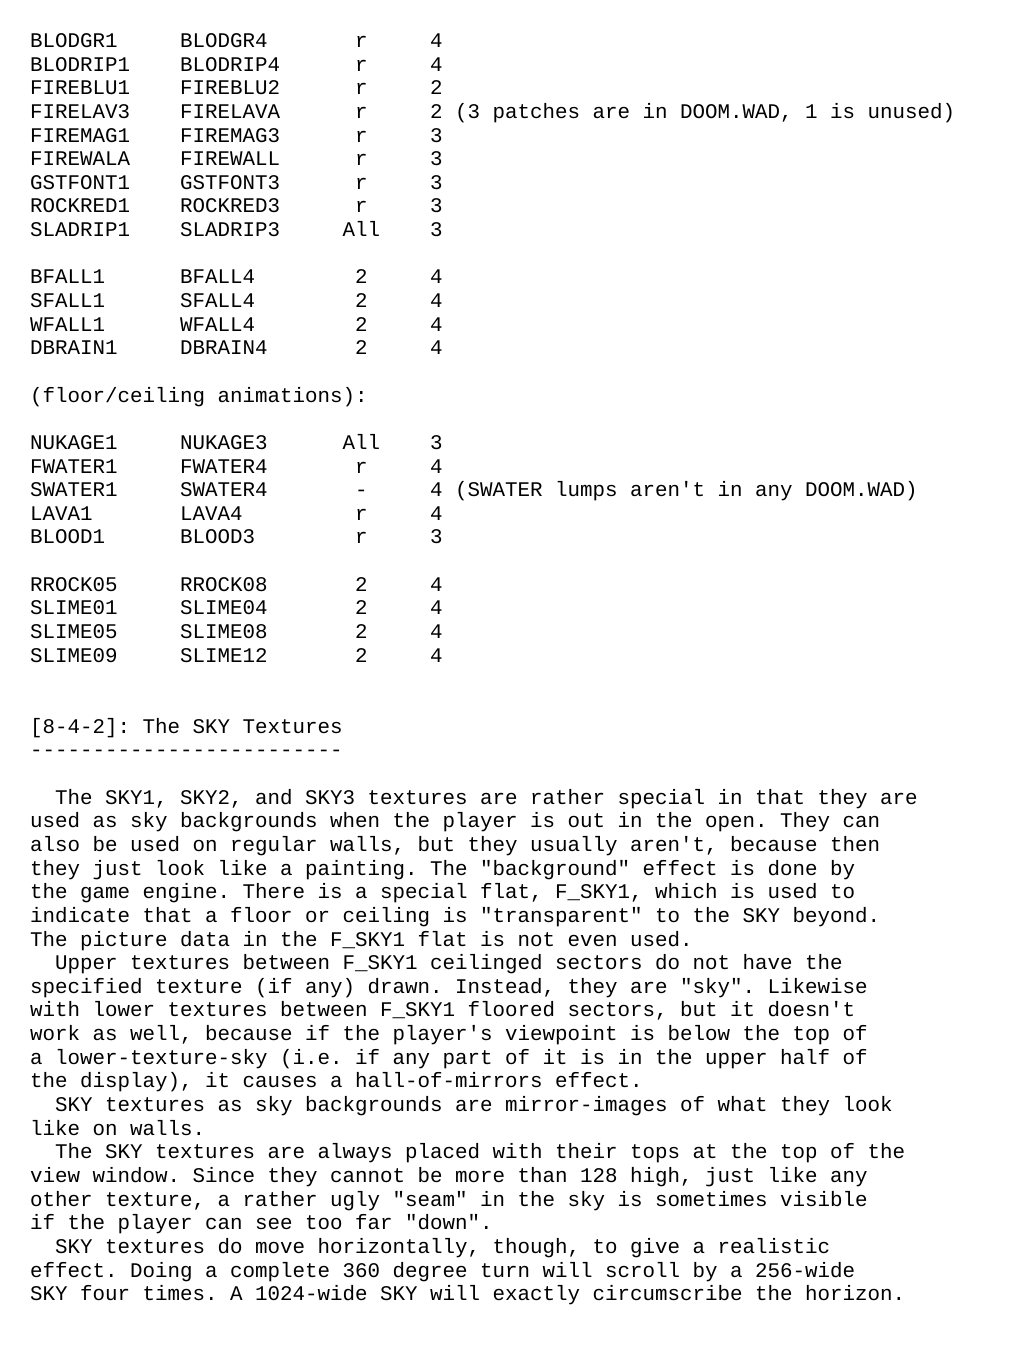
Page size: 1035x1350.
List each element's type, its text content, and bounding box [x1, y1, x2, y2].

text FWATER1 FWATER4 r 4 [30, 456, 1005, 479]
text The picture data in the F_SKY1 flat is not even used. [30, 928, 1005, 952]
text The SKY1, SKY2, and SKY3 textures are rather special in that they are [30, 787, 1005, 810]
text The SKY textures are always placed with their tops at the top of the [30, 1141, 1005, 1165]
text other texture, a rather ugly "seam" in the sky is sometimes visible [30, 1189, 1005, 1212]
text LAVA1 LAVA4 r 4 [30, 503, 1005, 527]
text BLODGR1 BLODGR4 r 4 [30, 30, 1005, 54]
text NUKAGE1 NUKAGE3 All 3 [30, 432, 1005, 456]
text specified texture (if any) drawn. Instead, they are "sky". Likewise [30, 976, 1005, 999]
text SKY four times. A 1024-wide SKY will exactly circumscribe the horizon. [30, 1283, 1005, 1307]
text BFALL1 BFALL4 2 4 [30, 266, 1005, 290]
text FIREBLU1 FIREBLU2 r 2 [30, 77, 1005, 101]
text [8-4-2]: The SKY Textures [30, 716, 1005, 739]
text they just look like a painting. The "background" effect is done by [30, 858, 1005, 881]
text WFALL1 WFALL4 2 4 [30, 314, 1005, 337]
text the display), it causes a hall-of-mirrors effect. [30, 1070, 1005, 1094]
text GSTFONT1 GSTFONT3 r 3 [30, 172, 1005, 196]
text FIRELAV3 FIRELAVA r 2 (3 patches are in DOOM.WAD, 1 is unused) [30, 101, 1005, 124]
text FIREMAG1 FIREMAG3 r 3 [30, 124, 1005, 148]
text like on walls. [30, 1118, 1005, 1141]
text FIREWALA FIREWALL r 3 [30, 148, 1005, 172]
text SKY textures do move horizontally, though, to give a realistic [30, 1236, 1005, 1259]
text SLIME09 SLIME12 2 4 [30, 645, 1005, 668]
text effect. Doing a complete 360 degree turn will scroll by a 256-wide [30, 1259, 1005, 1283]
text ------------------------- [30, 739, 1005, 763]
text Upper textures between F_SKY1 ceilinged sectors do not have the [30, 952, 1005, 976]
text used as sky backgrounds when the player is out in the open. They can [30, 810, 1005, 834]
text SLIME01 SLIME04 2 4 [30, 597, 1005, 621]
text (floor/ceiling animations): [30, 385, 1005, 408]
text with lower textures between F_SKY1 floored sectors, but it doesn't [30, 999, 1005, 1023]
text ROCKRED1 ROCKRED3 r 3 [30, 196, 1005, 219]
text the game engine. There is a special flat, F_SKY1, which is used to [30, 881, 1005, 905]
text SWATER1 SWATER4 - 4 (SWATER lumps aren't in any DOOM.WAD) [30, 479, 1005, 503]
text SLIME05 SLIME08 2 4 [30, 621, 1005, 645]
text a lower-texture-sky (i.e. if any part of it is in the upper half of [30, 1047, 1005, 1070]
text if the player can see too far "down". [30, 1212, 1005, 1236]
text SLADRIP1 SLADRIP3 All 3 [30, 219, 1005, 243]
text view window. Since they cannot be more than 128 high, just like any [30, 1165, 1005, 1189]
text BLOOD1 BLOOD3 r 3 [30, 527, 1005, 550]
text DBRAIN1 DBRAIN4 2 4 [30, 337, 1005, 361]
text SFALL1 SFALL4 2 4 [30, 290, 1005, 314]
text also be used on regular walls, but they usually aren't, because then [30, 834, 1005, 858]
text indicate that a floor or ceiling is "transparent" to the SKY beyond. [30, 905, 1005, 928]
text BLODRIP1 BLODRIP4 r 4 [30, 54, 1005, 77]
text work as well, because if the player's viewpoint is below the top of [30, 1023, 1005, 1047]
text SKY textures as sky backgrounds are mirror-images of what they look [30, 1094, 1005, 1118]
text RROCK05 RROCK08 2 4 [30, 574, 1005, 597]
